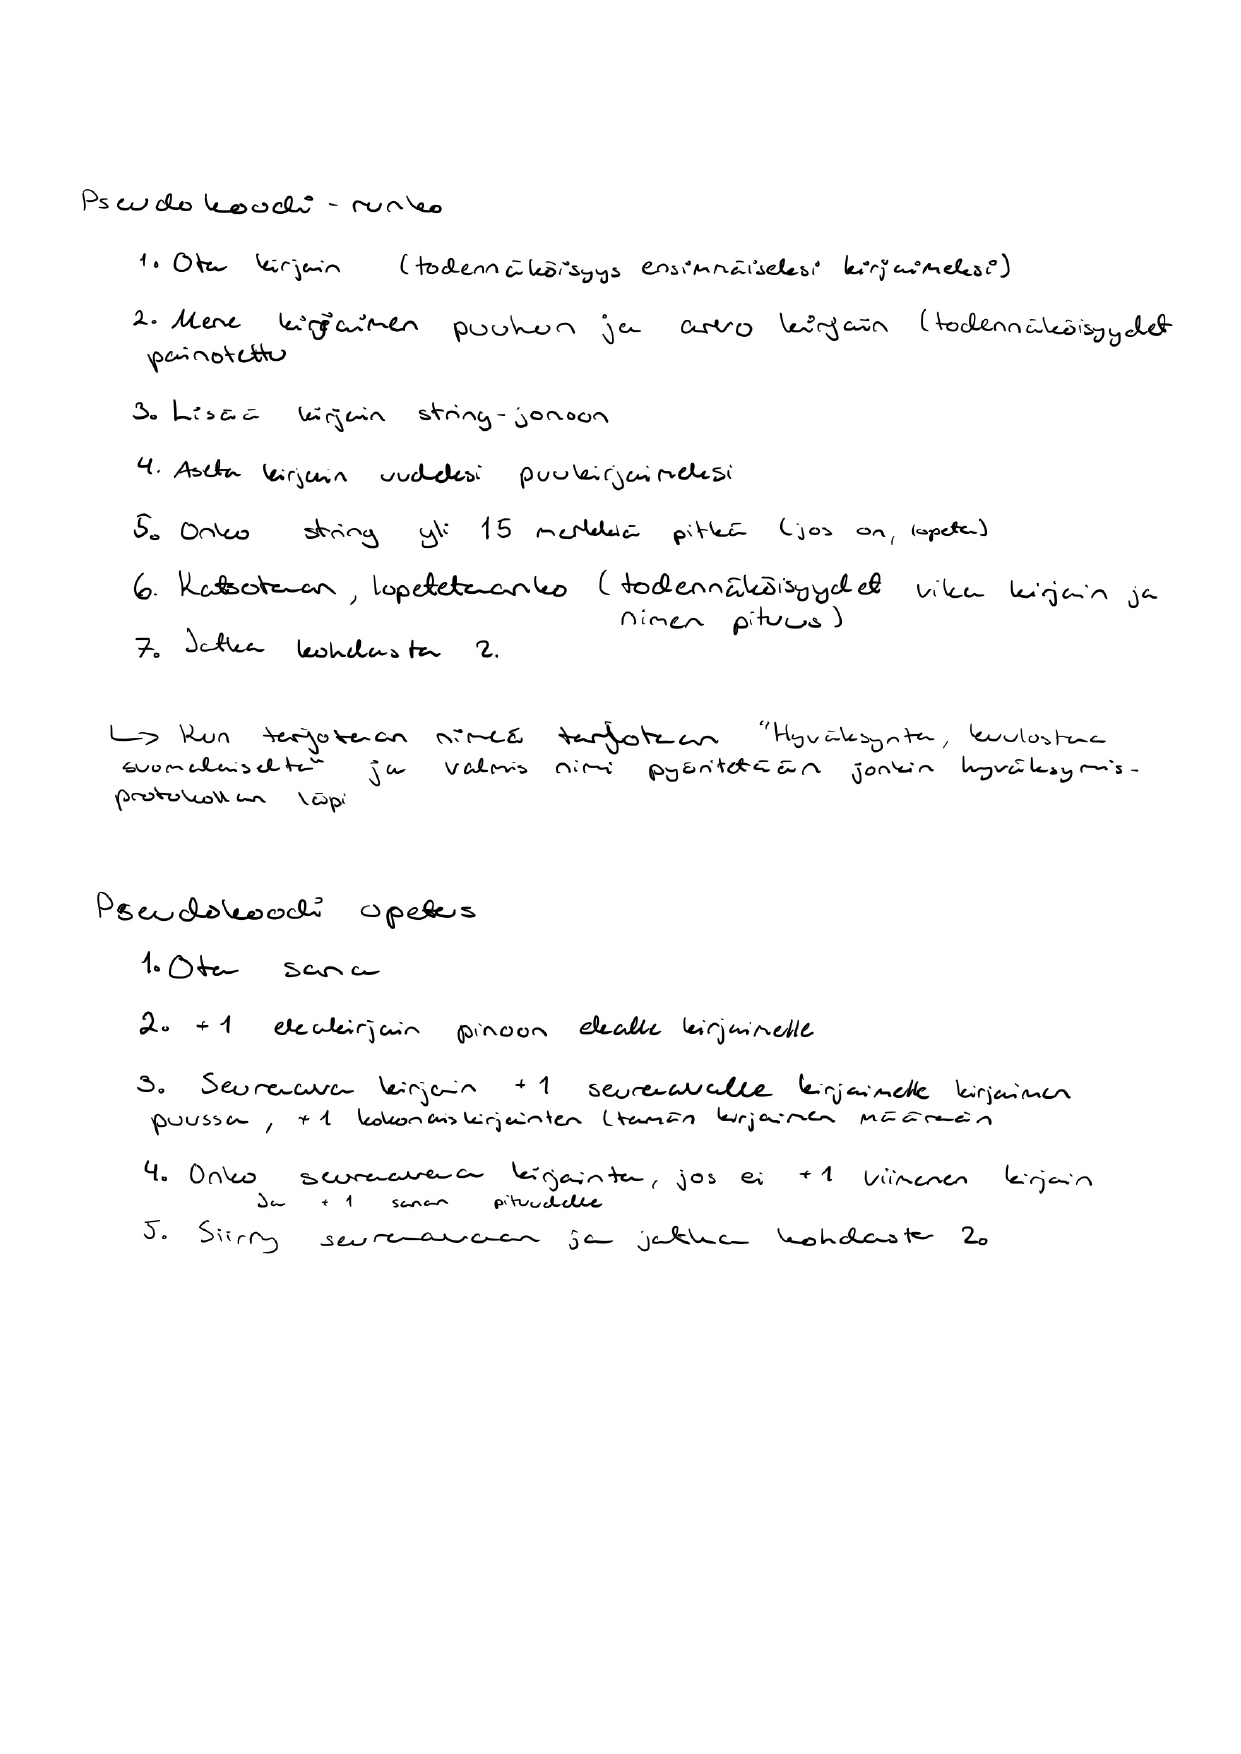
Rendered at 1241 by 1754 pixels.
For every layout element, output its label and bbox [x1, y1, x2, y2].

picture [32, 138, 1210, 1659]
